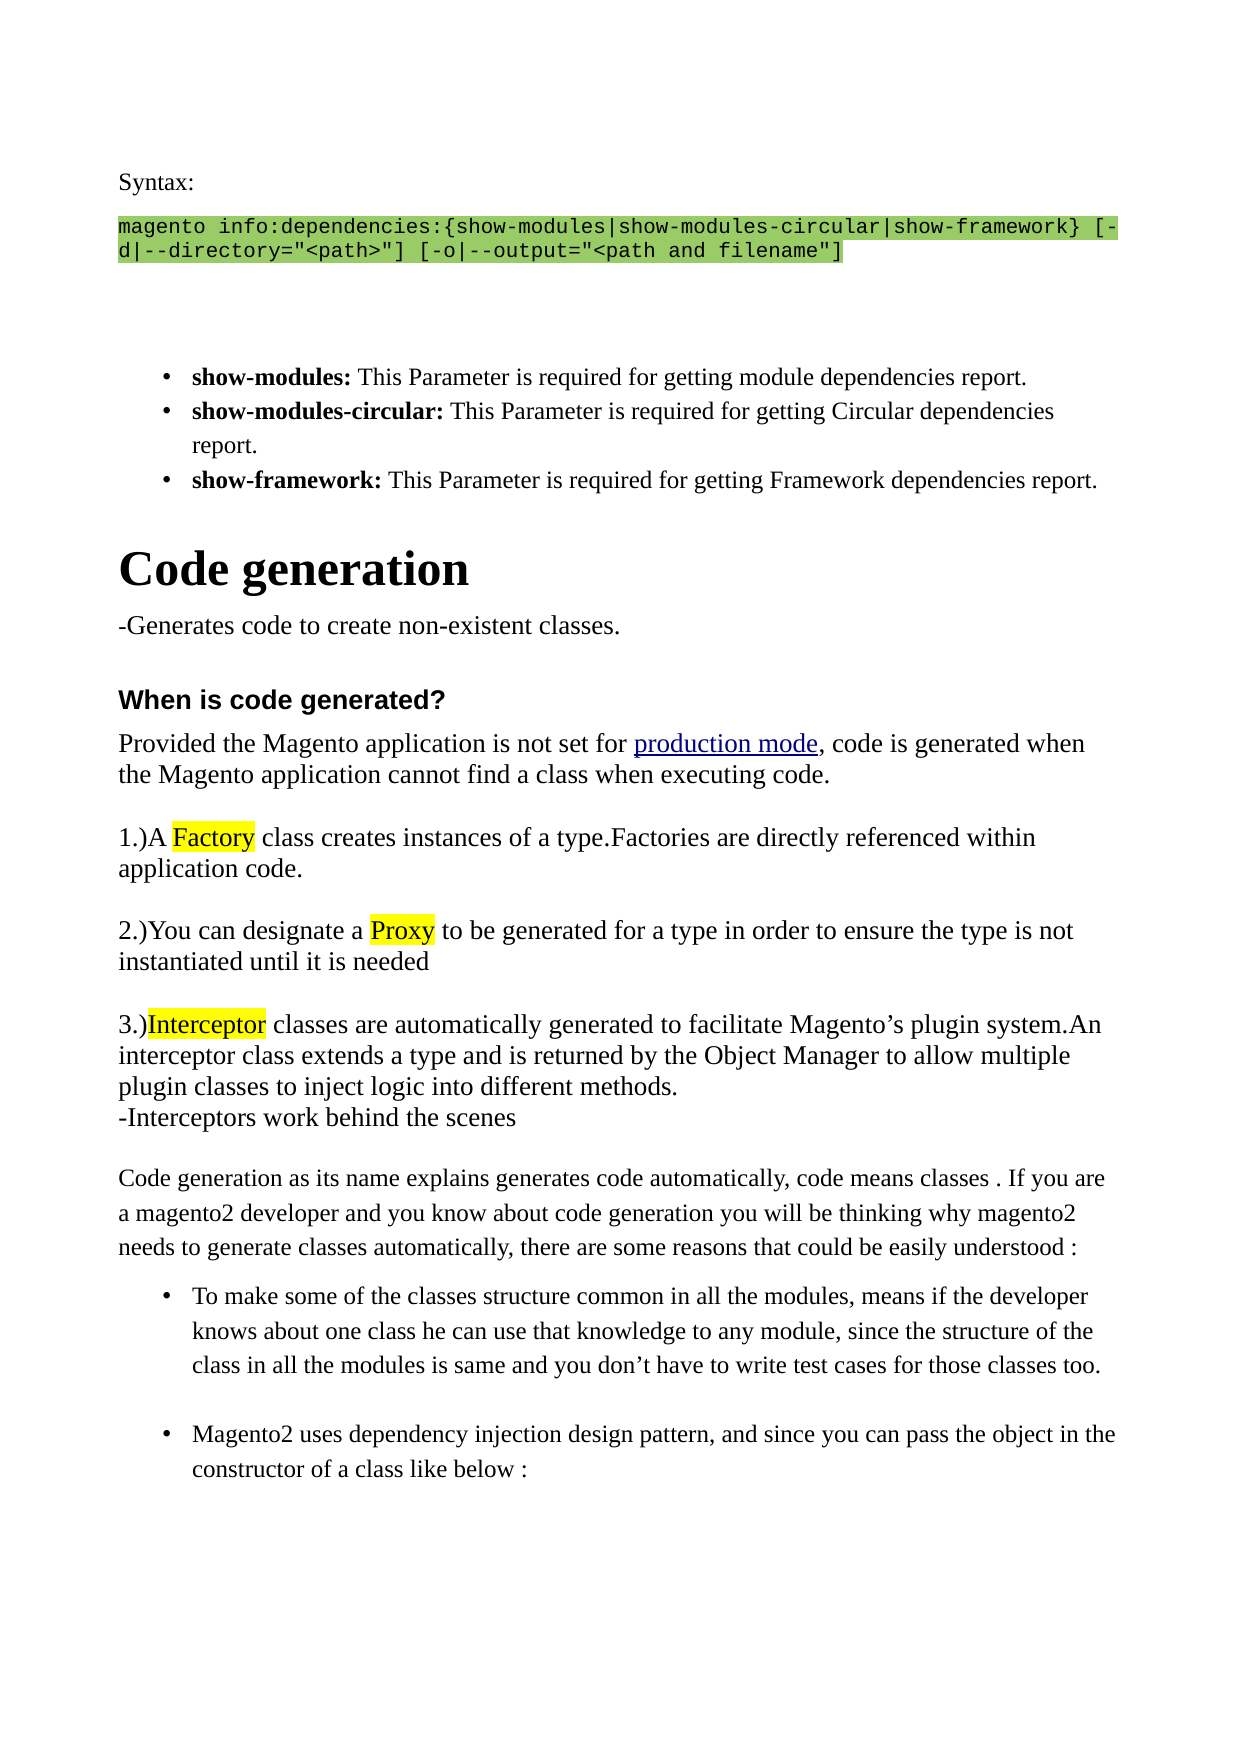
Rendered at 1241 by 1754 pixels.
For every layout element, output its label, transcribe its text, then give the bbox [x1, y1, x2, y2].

list show-modules: This Parameter is required for getting module dependencies report. [162, 362, 1122, 390]
text 3.)Interceptor classes are automatically generated to facilitate Magento’s plugin system.An interceptor class extends a type and is returned by the Object Manager to allow multiple plugin classes to inject logic into different methods. [118, 1008, 1122, 1101]
text -Generates code to create non-existent classes. [118, 609, 1122, 669]
text 1.)A Factory class creates instances of a type.Factories are directly referenced within application code. [118, 821, 1122, 883]
list Magento2 uses dependency injection design pattern, and since you can pass the object in the constructor of a class like below : [162, 1419, 1122, 1483]
text Provided the Magento application is not set for production mode, code is generated when the Magento application cannot find a class when executing code. [118, 727, 1122, 790]
subtitle Code generation [118, 539, 1122, 597]
text -Interceptors work behind the scenes [118, 1101, 1122, 1132]
list To make some of the classes structure common in all the modules, means if the developer knows about one class he can use that knowledge to any module, since the structure of the class in all the modules is same and you don’t have to write test cases for those classes too. [162, 1281, 1122, 1379]
text 2.)You can designate a Proxy to be generated for a type in order to ensure the type is not instantiated until it is needed [118, 914, 1122, 977]
subtitle When is code generated? [118, 684, 1122, 715]
text Syntax: [118, 167, 1122, 196]
list show-framework: This Parameter is required for getting Framework dependencies report. [162, 465, 1122, 494]
text Code generation as its name explains generates code automatically, code means classes . If you are a magento2 developer and you know about code generation you will be thinking why magento2 needs to generate classes automatically, there are some reasons that could be easily understood : [118, 1163, 1122, 1261]
text magento info:dependencies:{show-modules|show-modules-circular|show-framework} [-d|--directory="<path>"] [-o|--output="<path and filename"] [118, 216, 1122, 263]
list show-modules-circular: This Parameter is required for getting Circular dependencies report. [162, 396, 1122, 459]
